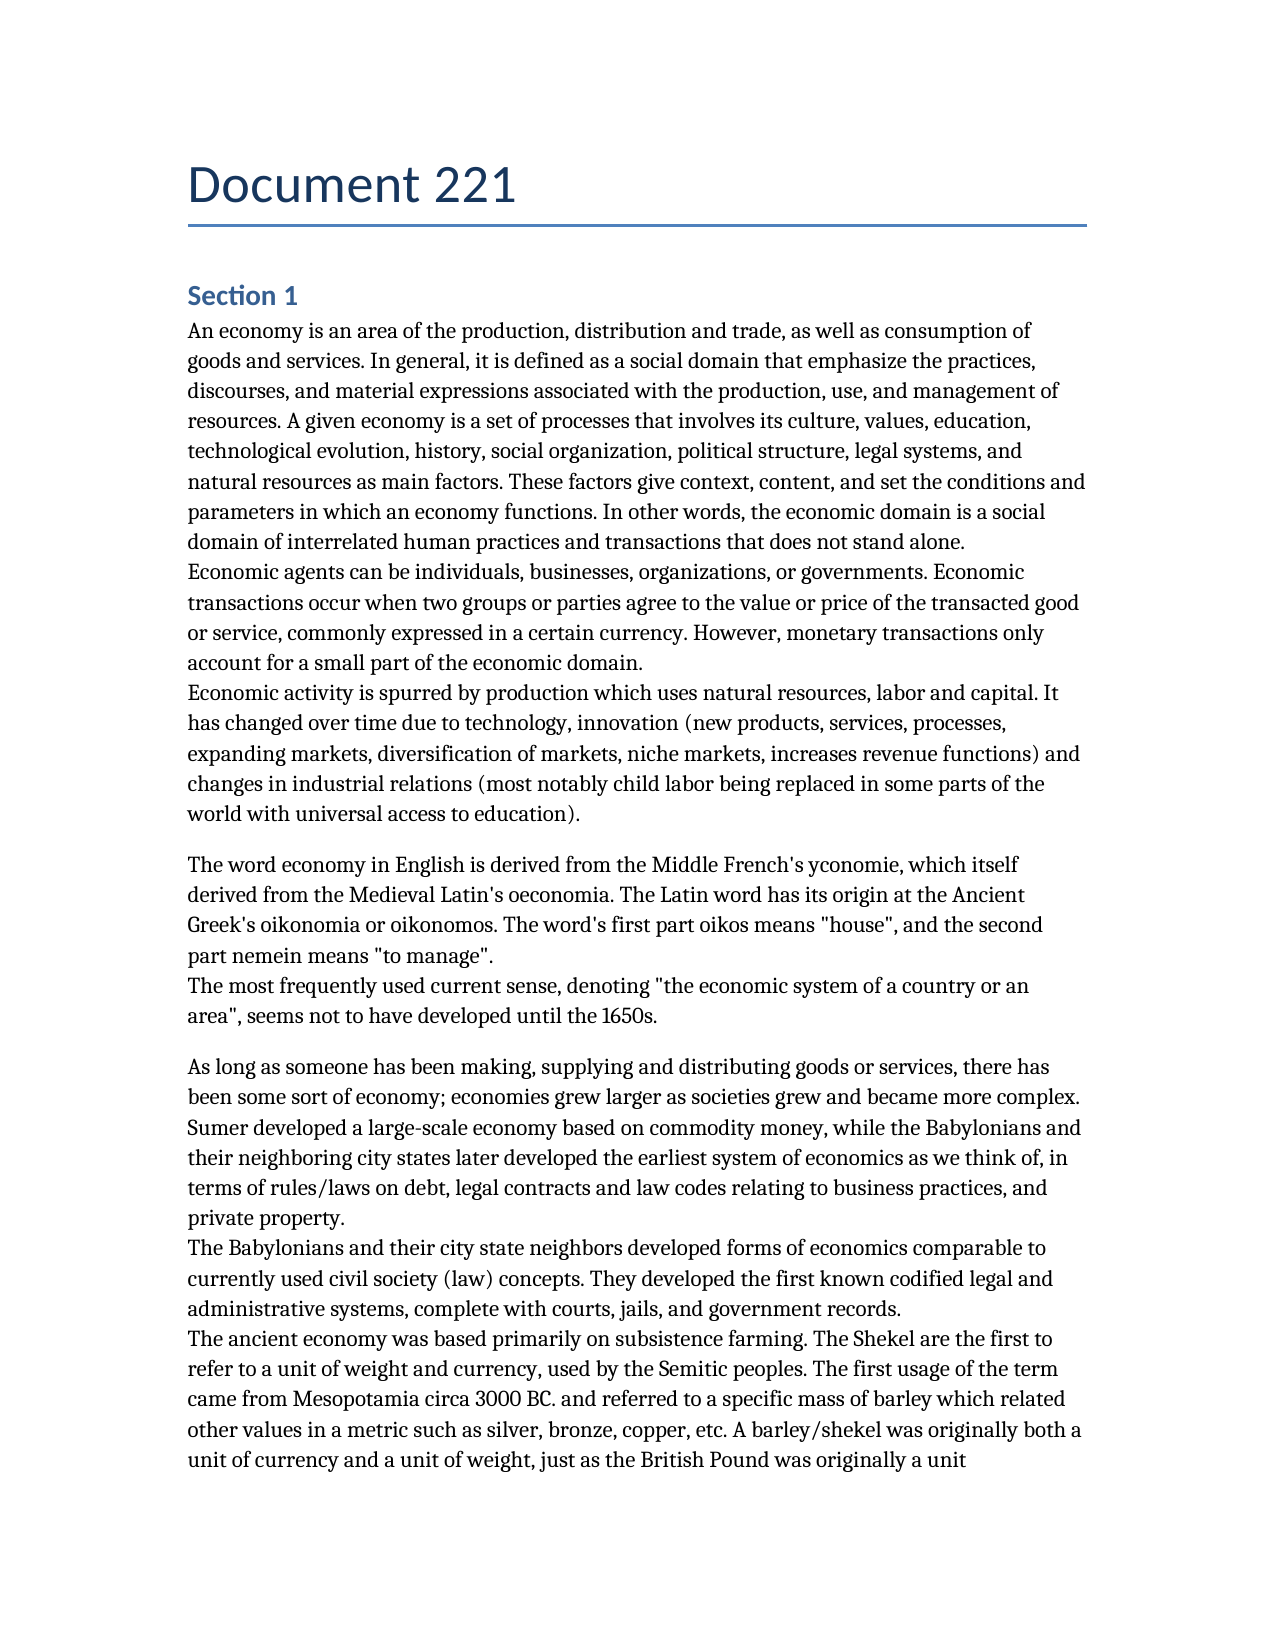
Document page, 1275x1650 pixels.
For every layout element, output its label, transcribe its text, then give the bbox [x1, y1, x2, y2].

text An economy is an area of the production, distribution and trade, as well as consumption of goods and services. In general, it is defined as a social domain that emphasize the practices, discourses, and material expressions associated with the production, use, and management of resources. A given economy is a set of processes that involves its culture, values, education, technological evolution, history, social organization, political structure, legal systems, and natural resources as main factors. These factors give context, content, and set the conditions and parameters in which an economy functions. In other words, the economic domain is a social domain of interrelated human practices and transactions that does not stand alone. Economic agents can be individuals, businesses, organizations, or governments. Economic transactions occur when two groups or parties agree to the value or price of the transacted good or service, commonly expressed in a certain currency. However, monetary transactions only account for a small part of the economic domain. Economic activity is spurred by production which uses natural resources, labor and capital. It has changed over time due to technology, innovation (new products, services, processes, expanding markets, diversification of markets, niche markets, increases revenue functions) and changes in industrial relations (most notably child labor being replaced in some parts of the world with universal access to education). [187, 317, 1087, 827]
text The word economy in English is derived from the Middle French's yconomie, which itself derived from the Medieval Latin's oeconomia. The Latin word has its origin at the Ancient Greek's oikonomia or oikonomos. The word's first part oikos means "house", and the second part nemein means "to manage". The most frequently used current sense, denoting "the economic system of a country or an area", seems not to have developed until the 1650s. [187, 852, 1087, 1029]
text As long as someone has been making, supplying and distributing goods or services, there has been some sort of economy; economies grew larger as societies grew and became more complex. Sumer developed a large-scale economy based on commodity money, while the Babylonians and their neighboring city states later developed the earliest system of economics as we think of, in terms of rules/laws on debt, legal contracts and law codes relating to business practices, and private property. The Babylonians and their city state neighbors developed forms of economics comparable to currently used civil society (law) concepts. They developed the first known codified legal and administrative systems, complete with courts, jails, and government records. The ancient economy was based primarily on subsistence farming. The Shekel are the first to refer to a unit of weight and currency, used by the Semitic peoples. The first usage of the term came from Mesopotamia circa 3000 BC. and referred to a specific mass of barley which related other values in a metric such as silver, bronze, copper, etc. A barley/shekel was originally both a unit of currency and a unit of weight, just as the British Pound was originally a unit [187, 1054, 1087, 1473]
subtitle Section 1 [187, 277, 1087, 312]
title Document 221 [187, 150, 1087, 227]
